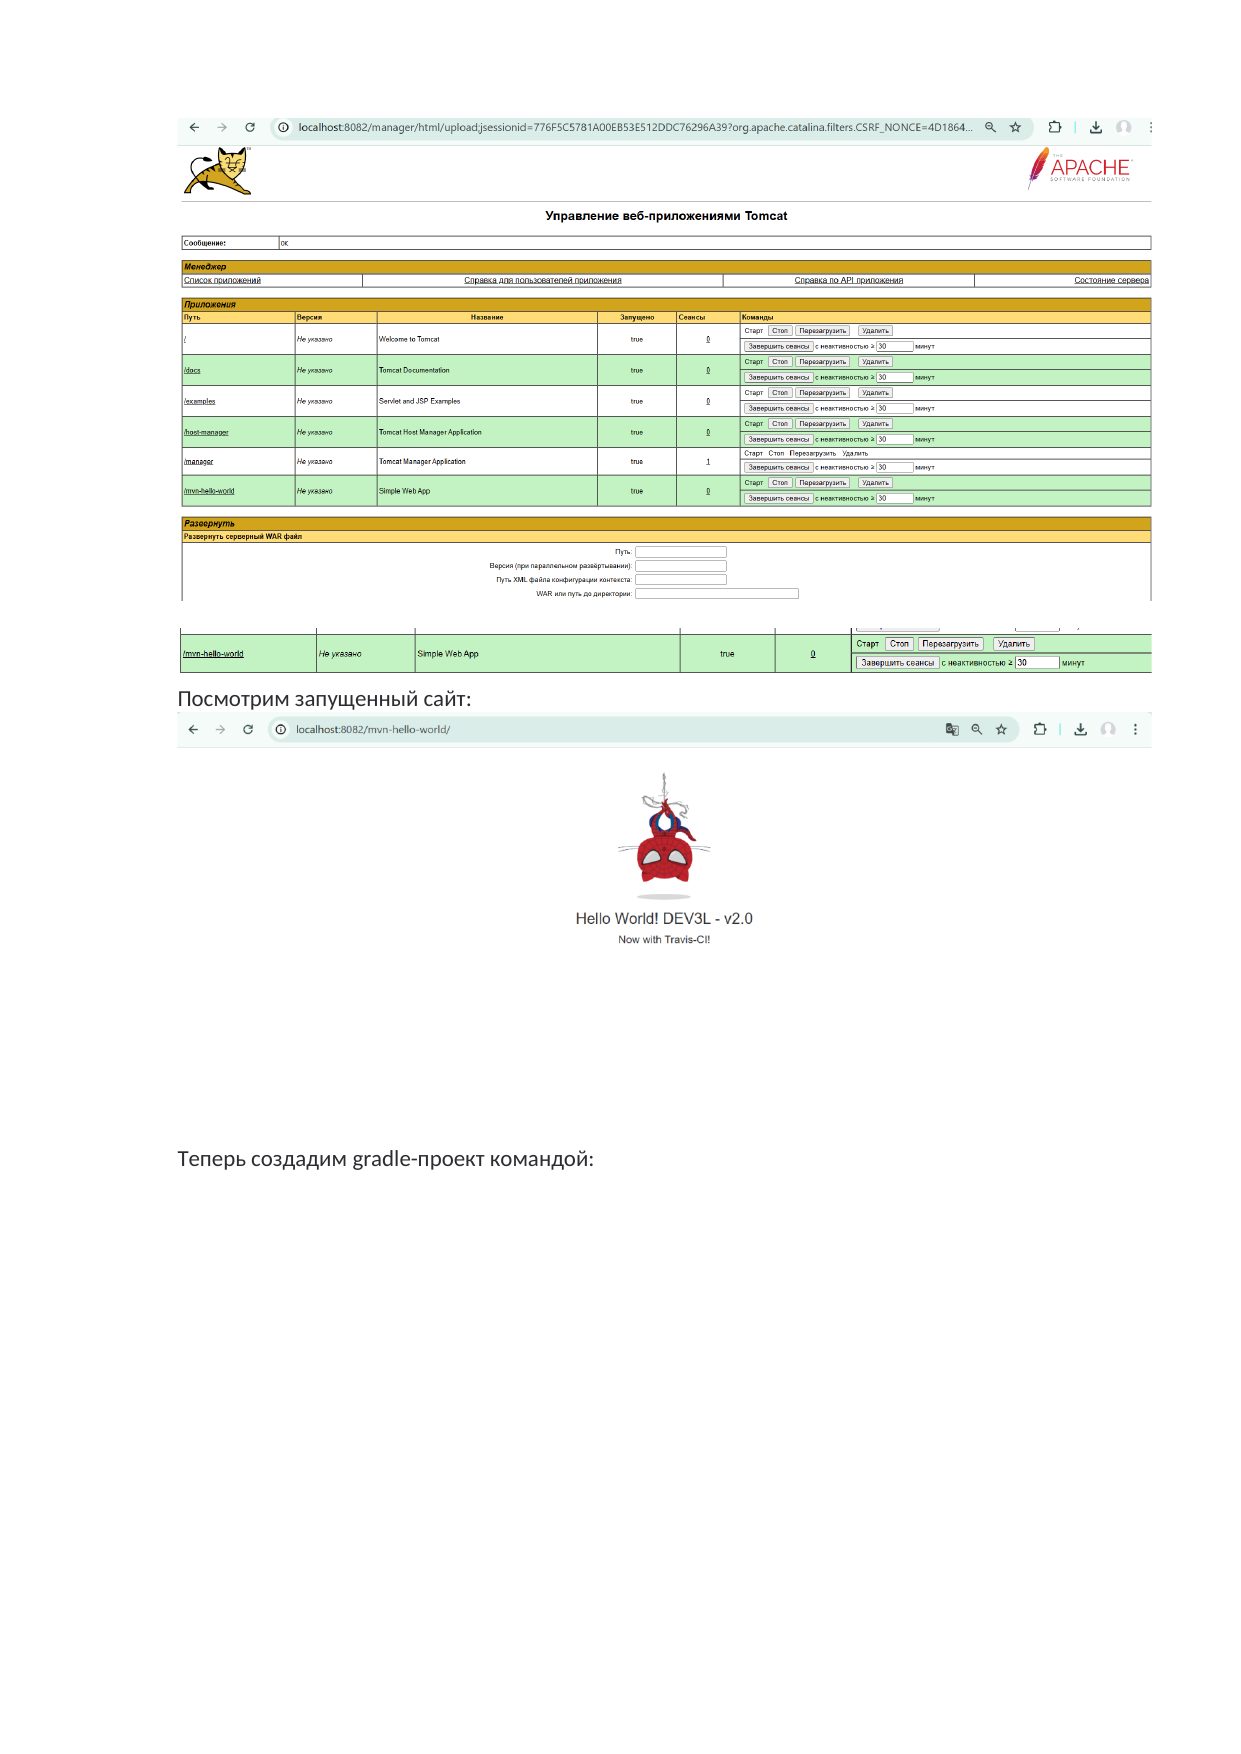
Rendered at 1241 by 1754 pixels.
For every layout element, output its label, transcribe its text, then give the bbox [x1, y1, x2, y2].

text Посмотрим запущенный сайт: [177, 684, 1152, 712]
text Теперь создадим gradle-проект командой: [177, 1144, 1152, 1172]
picture [177, 712, 1152, 1144]
picture [177, 118, 1152, 601]
picture [177, 628, 1152, 684]
